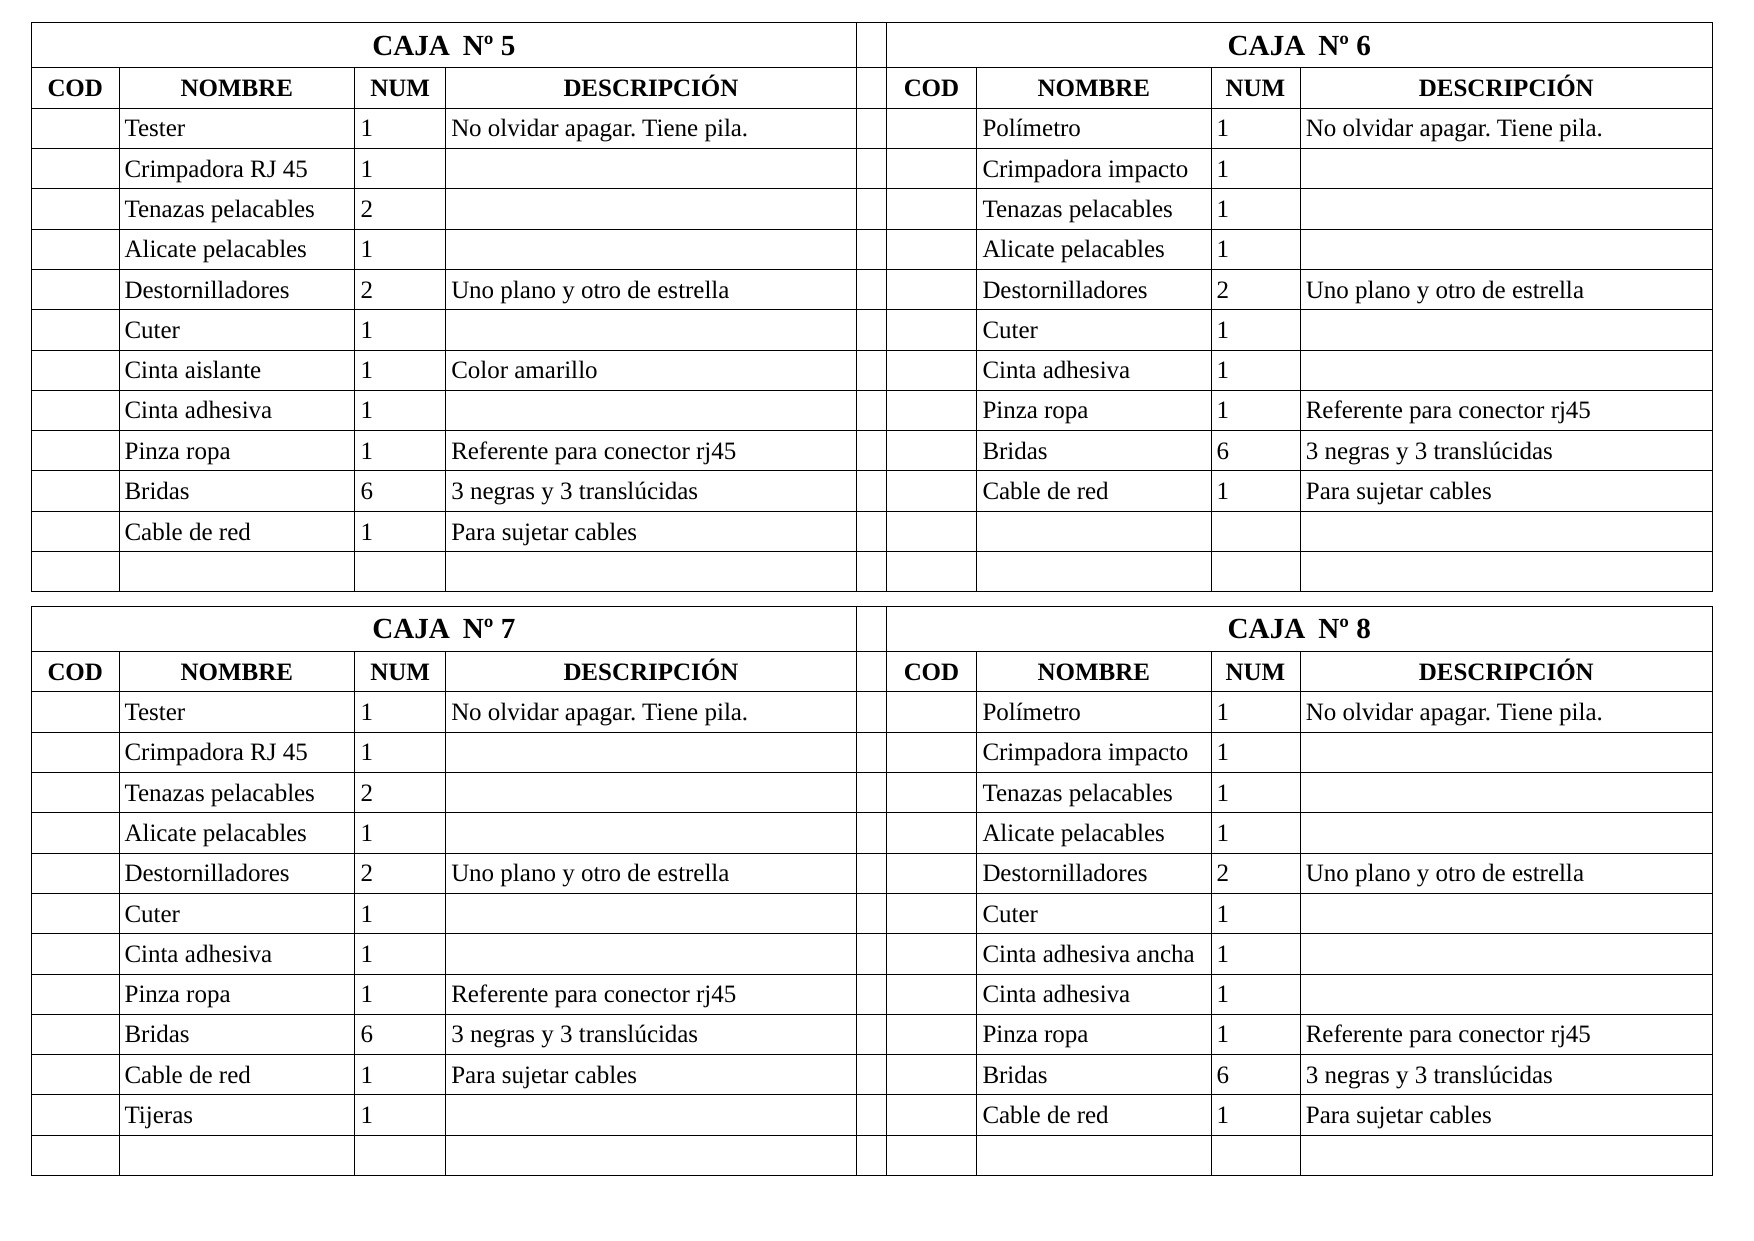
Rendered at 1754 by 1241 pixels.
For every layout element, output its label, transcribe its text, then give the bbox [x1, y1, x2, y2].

table_cell 1 [355, 894, 445, 933]
table_cell [120, 1136, 354, 1175]
table_cell Destornilladores [977, 854, 1211, 893]
table_cell Referente para conector rj45 [1301, 391, 1712, 430]
table_cell [32, 471, 119, 511]
table_cell Para sujetar cables [1301, 1095, 1712, 1135]
table_header CAJA Nº 5 [32, 23, 856, 67]
table_cell [32, 692, 119, 732]
table_cell 2 [1212, 270, 1300, 309]
table_cell [887, 512, 976, 551]
table_cell COD [32, 68, 119, 108]
table_cell [1301, 149, 1712, 188]
table_cell DESCRIPCIÓN [446, 68, 856, 108]
table_cell [857, 1015, 886, 1054]
table_cell Bridas [977, 431, 1211, 470]
table_cell NUM [355, 652, 445, 691]
table_cell [857, 894, 886, 933]
table_cell [1301, 773, 1712, 812]
table_cell [32, 773, 119, 812]
table_cell 1 [355, 149, 445, 188]
table_cell [32, 189, 119, 228]
table_cell Cuter [977, 310, 1211, 349]
table_cell 1 [355, 975, 445, 1014]
table_cell Bridas [977, 1055, 1211, 1094]
table_cell [857, 189, 886, 228]
table_cell Tester [120, 692, 354, 732]
table_cell Crimpadora RJ 45 [120, 733, 354, 772]
table_cell [1301, 189, 1712, 228]
table_cell [887, 1095, 976, 1135]
table_cell 1 [355, 692, 445, 732]
table_cell Tester [120, 109, 354, 148]
table_cell 1 [355, 431, 445, 470]
table_cell Cinta adhesiva [120, 391, 354, 430]
table_cell [32, 512, 119, 551]
table_cell 1 [355, 109, 445, 148]
table_cell DESCRIPCIÓN [1301, 68, 1712, 108]
table_header [857, 607, 886, 651]
table_cell [32, 854, 119, 893]
table_cell 1 [1212, 310, 1300, 349]
table_cell [857, 471, 886, 511]
table_cell 1 [1212, 975, 1300, 1014]
table_cell Alicate pelacables [120, 813, 354, 852]
table_cell [887, 894, 976, 933]
table_cell [1301, 1136, 1712, 1175]
table_cell Tenazas pelacables [120, 773, 354, 812]
table_cell [32, 1095, 119, 1135]
table_cell Referente para conector rj45 [446, 975, 856, 1014]
table_cell Alicate pelacables [120, 230, 354, 269]
table_cell [887, 773, 976, 812]
table_cell [857, 1136, 886, 1175]
table_cell 1 [355, 391, 445, 430]
table_cell 1 [1212, 1015, 1300, 1054]
table_cell Pinza ropa [120, 975, 354, 1014]
table_cell [1212, 512, 1300, 551]
table_cell [32, 270, 119, 309]
table_header CAJA Nº 7 [32, 607, 856, 651]
table_cell [857, 431, 886, 470]
table_cell 6 [1212, 431, 1300, 470]
table_cell [1301, 813, 1712, 852]
table_cell [355, 1136, 445, 1175]
table_cell Pinza ropa [977, 391, 1211, 430]
table_cell [32, 391, 119, 430]
table_cell No olvidar apagar. Tiene pila. [446, 692, 856, 732]
table_cell Pinza ropa [977, 1015, 1211, 1054]
table_cell Para sujetar cables [1301, 471, 1712, 511]
table_cell Para sujetar cables [446, 1055, 856, 1094]
table_cell [887, 270, 976, 309]
table_cell [857, 230, 886, 269]
table_cell [32, 894, 119, 933]
table_cell [1301, 552, 1712, 591]
table_cell [857, 813, 886, 852]
table_cell Cinta adhesiva [977, 351, 1211, 390]
table_cell 1 [1212, 189, 1300, 228]
table_cell Polímetro [977, 692, 1211, 732]
table_cell [887, 109, 976, 148]
table_cell [887, 431, 976, 470]
table_cell Cuter [120, 310, 354, 349]
table_cell 1 [355, 934, 445, 973]
table_header [857, 23, 886, 67]
table_cell 1 [1212, 230, 1300, 269]
table_cell [887, 1055, 976, 1094]
table_cell [32, 934, 119, 973]
table_cell 1 [355, 813, 445, 852]
table_cell Polímetro [977, 109, 1211, 148]
table_cell Cinta adhesiva [977, 975, 1211, 1014]
table_cell [857, 934, 886, 973]
table_cell Cinta aislante [120, 351, 354, 390]
table_cell 1 [355, 310, 445, 349]
table_cell 1 [355, 1055, 445, 1094]
table_cell NOMBRE [120, 652, 354, 691]
table_cell [887, 391, 976, 430]
table_cell Cinta adhesiva [120, 934, 354, 973]
table_cell 1 [355, 230, 445, 269]
table_cell [887, 813, 976, 852]
table_cell 2 [355, 189, 445, 228]
table_cell [887, 692, 976, 732]
table_cell COD [887, 652, 976, 691]
table_cell NUM [1212, 652, 1300, 691]
table_cell No olvidar apagar. Tiene pila. [1301, 109, 1712, 148]
table_cell Referente para conector rj45 [446, 431, 856, 470]
table_cell Tenazas pelacables [120, 189, 354, 228]
table_cell 6 [355, 471, 445, 511]
table_cell [857, 1095, 886, 1135]
table_cell [857, 1055, 886, 1094]
table_cell 3 negras y 3 translúcidas [1301, 431, 1712, 470]
table_cell [887, 149, 976, 188]
table_cell [446, 1136, 856, 1175]
table_cell [1301, 934, 1712, 973]
table_cell [887, 1136, 976, 1175]
table_cell Referente para conector rj45 [1301, 1015, 1712, 1054]
table_header CAJA Nº 8 [887, 607, 1712, 651]
table_cell 2 [1212, 854, 1300, 893]
table_cell Crimpadora impacto [977, 149, 1211, 188]
table_cell 1 [1212, 692, 1300, 732]
table_cell [857, 68, 886, 108]
table_cell 3 negras y 3 translúcidas [446, 471, 856, 511]
table_cell Destornilladores [120, 270, 354, 309]
table_cell COD [32, 652, 119, 691]
table_cell No olvidar apagar. Tiene pila. [1301, 692, 1712, 732]
table_cell [887, 310, 976, 349]
table_cell [1212, 1136, 1300, 1175]
table_cell [32, 1136, 119, 1175]
table_header CAJA Nº 6 [887, 23, 1712, 67]
table_cell Crimpadora RJ 45 [120, 149, 354, 188]
table_cell 6 [355, 1015, 445, 1054]
table_cell 1 [355, 351, 445, 390]
table_cell NOMBRE [977, 68, 1211, 108]
table_cell [32, 310, 119, 349]
table_cell [32, 351, 119, 390]
table_cell Uno plano y otro de estrella [1301, 854, 1712, 893]
table_cell [887, 1015, 976, 1054]
table_cell Cuter [977, 894, 1211, 933]
table_cell Cable de red [977, 471, 1211, 511]
table_cell [1301, 351, 1712, 390]
table_cell [857, 975, 886, 1014]
table_cell [857, 552, 886, 591]
table_cell Color amarillo [446, 351, 856, 390]
table_cell [446, 230, 856, 269]
table_cell [857, 149, 886, 188]
table_cell [446, 1095, 856, 1135]
table_cell [446, 934, 856, 973]
table_cell 1 [1212, 894, 1300, 933]
table_cell 3 negras y 3 translúcidas [1301, 1055, 1712, 1094]
table_cell Para sujetar cables [446, 512, 856, 551]
table_cell Uno plano y otro de estrella [446, 270, 856, 309]
table_cell [887, 854, 976, 893]
table_cell NUM [355, 68, 445, 108]
table_cell 1 [1212, 471, 1300, 511]
table_cell Bridas [120, 471, 354, 511]
table_cell [977, 1136, 1211, 1175]
table_cell NUM [1212, 68, 1300, 108]
table_cell [1301, 230, 1712, 269]
table_cell [120, 552, 354, 591]
table_cell [857, 512, 886, 551]
table_cell [977, 552, 1211, 591]
table_cell Destornilladores [120, 854, 354, 893]
table_cell [32, 431, 119, 470]
table_cell Pinza ropa [120, 431, 354, 470]
table_cell 1 [355, 512, 445, 551]
table_cell 1 [355, 733, 445, 772]
table_cell 2 [355, 270, 445, 309]
table_cell [446, 189, 856, 228]
table_cell [446, 894, 856, 933]
table_cell [32, 975, 119, 1014]
table_cell 1 [1212, 733, 1300, 772]
table_cell [32, 1055, 119, 1094]
table_cell 1 [1212, 1095, 1300, 1135]
table_cell [32, 230, 119, 269]
table_cell DESCRIPCIÓN [446, 652, 856, 691]
table_cell [355, 552, 445, 591]
table_cell [446, 552, 856, 591]
table_cell Uno plano y otro de estrella [1301, 270, 1712, 309]
table_cell Cable de red [977, 1095, 1211, 1135]
table_cell [1301, 310, 1712, 349]
table_cell NOMBRE [977, 652, 1211, 691]
table_cell [857, 733, 886, 772]
table_cell 2 [355, 854, 445, 893]
table_cell [857, 854, 886, 893]
table_cell Destornilladores [977, 270, 1211, 309]
table_cell DESCRIPCIÓN [1301, 652, 1712, 691]
table_cell [977, 512, 1211, 551]
table_cell Cable de red [120, 1055, 354, 1094]
table_cell [446, 733, 856, 772]
table_cell [32, 813, 119, 852]
table_cell [446, 391, 856, 430]
table_cell 1 [1212, 773, 1300, 812]
table_cell Bridas [120, 1015, 354, 1054]
table_cell [857, 391, 886, 430]
table_cell [32, 149, 119, 188]
table_cell 1 [1212, 109, 1300, 148]
table_cell 1 [1212, 391, 1300, 430]
table_cell Uno plano y otro de estrella [446, 854, 856, 893]
table_cell [887, 934, 976, 973]
table_cell [857, 692, 886, 732]
table_cell [32, 733, 119, 772]
table_cell [446, 310, 856, 349]
table_cell [887, 471, 976, 511]
table_cell 1 [1212, 351, 1300, 390]
table_cell [1301, 894, 1712, 933]
table_cell Tijeras [120, 1095, 354, 1135]
table_cell [32, 552, 119, 591]
table_cell [1212, 552, 1300, 591]
table_cell [887, 733, 976, 772]
table_cell [446, 813, 856, 852]
table_cell [857, 652, 886, 691]
table_cell 1 [1212, 813, 1300, 852]
table_cell Alicate pelacables [977, 813, 1211, 852]
table_cell 2 [355, 773, 445, 812]
table_cell [32, 1015, 119, 1054]
table_cell No olvidar apagar. Tiene pila. [446, 109, 856, 148]
table_cell Tenazas pelacables [977, 773, 1211, 812]
table_cell [857, 109, 886, 148]
table_cell NOMBRE [120, 68, 354, 108]
table_cell [857, 270, 886, 309]
table_cell [446, 149, 856, 188]
table_cell COD [887, 68, 976, 108]
table_cell [857, 310, 886, 349]
table_cell [1301, 733, 1712, 772]
table_cell 1 [355, 1095, 445, 1135]
table_cell Tenazas pelacables [977, 189, 1211, 228]
table_cell 6 [1212, 1055, 1300, 1094]
table_cell 1 [1212, 934, 1300, 973]
table_cell [887, 552, 976, 591]
table_cell [1301, 512, 1712, 551]
table_cell [446, 773, 856, 812]
table_cell [887, 351, 976, 390]
table_cell 3 negras y 3 translúcidas [446, 1015, 856, 1054]
table_cell Cuter [120, 894, 354, 933]
table_cell [887, 975, 976, 1014]
table_cell [857, 773, 886, 812]
table_cell [887, 230, 976, 269]
table_cell Crimpadora impacto [977, 733, 1211, 772]
table_cell [887, 189, 976, 228]
table_cell Cable de red [120, 512, 354, 551]
table_cell Cinta adhesiva ancha [977, 934, 1211, 973]
table_cell Alicate pelacables [977, 230, 1211, 269]
table_cell 1 [1212, 149, 1300, 188]
table_cell [1301, 975, 1712, 1014]
table_cell [857, 351, 886, 390]
table_cell [32, 109, 119, 148]
